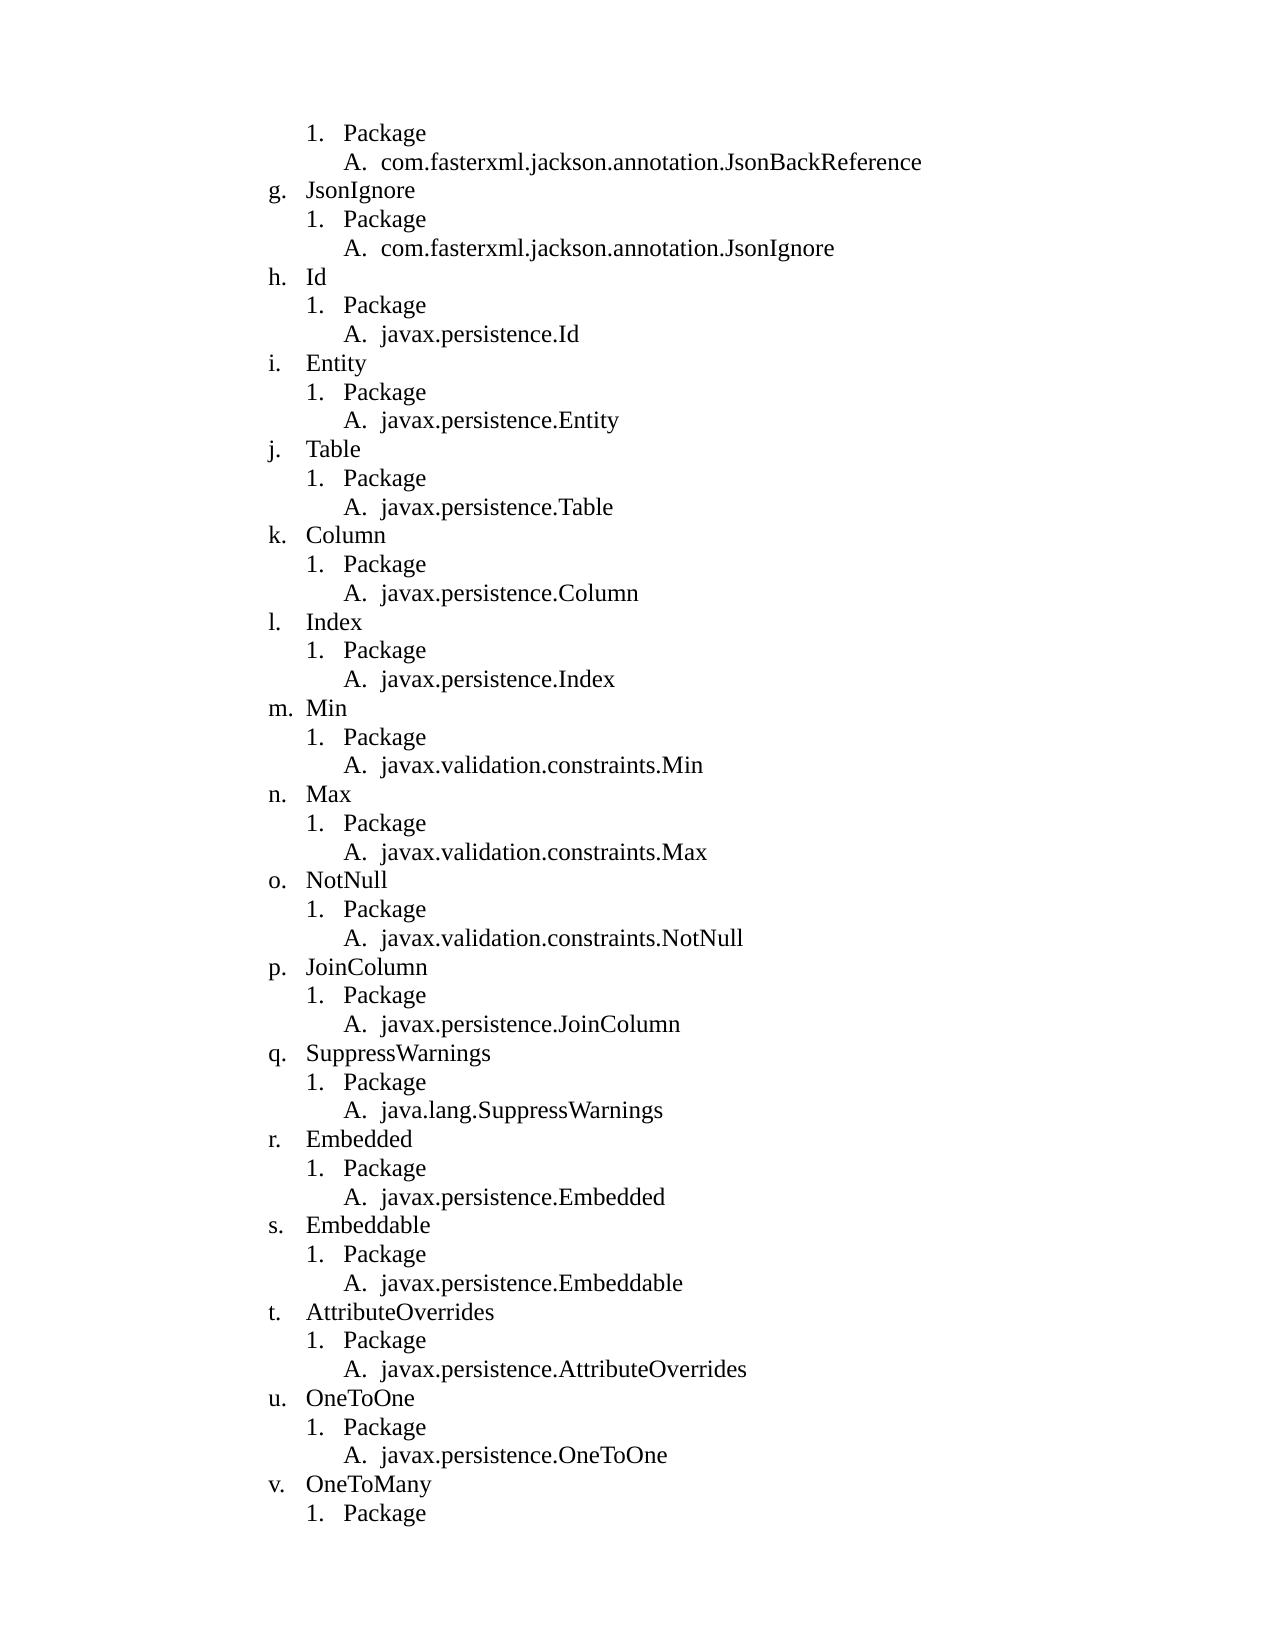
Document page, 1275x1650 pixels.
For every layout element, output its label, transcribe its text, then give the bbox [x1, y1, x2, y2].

list javax.persistence.Embeddable [343, 1268, 1157, 1297]
list Min [268, 693, 1157, 722]
list OneToOne [268, 1383, 1157, 1412]
list Package [306, 1153, 1157, 1182]
list javax.persistence.Table [343, 492, 1157, 521]
list javax.persistence.AttributeOverrides [343, 1354, 1157, 1383]
list JsonIgnore [268, 176, 1157, 204]
list Package [306, 1498, 1157, 1527]
list Package [306, 1067, 1157, 1096]
list com.fasterxml.jackson.annotation.JsonIgnore [343, 233, 1157, 262]
list Id [268, 262, 1157, 291]
list Index [268, 607, 1157, 636]
list Package [306, 377, 1157, 406]
list com.fasterxml.jackson.annotation.JsonBackReference [343, 147, 1157, 176]
list javax.persistence.Column [343, 578, 1157, 607]
list javax.validation.constraints.NotNull [343, 923, 1157, 952]
list Entity [268, 348, 1157, 377]
list javax.persistence.Id [343, 319, 1157, 348]
list Package [306, 1326, 1157, 1354]
list Embedded [268, 1124, 1157, 1153]
list Package [306, 1239, 1157, 1268]
list NotNull [268, 866, 1157, 894]
list javax.persistence.Entity [343, 406, 1157, 434]
list JoinColumn [268, 952, 1157, 981]
list Package [306, 549, 1157, 578]
list Package [306, 204, 1157, 233]
list SuppressWarnings [268, 1038, 1157, 1067]
list Package [306, 808, 1157, 837]
list javax.persistence.Index [343, 664, 1157, 693]
list Package [306, 981, 1157, 1009]
list Package [306, 636, 1157, 664]
list Table [268, 434, 1157, 463]
list javax.persistence.Embedded [343, 1182, 1157, 1211]
list Package [306, 1412, 1157, 1441]
list OneToMany [268, 1469, 1157, 1498]
list java.lang.SuppressWarnings [343, 1096, 1157, 1124]
list AttributeOverrides [268, 1297, 1157, 1326]
list javax.validation.constraints.Max [343, 837, 1157, 866]
list Package [306, 291, 1157, 319]
list Column [268, 521, 1157, 549]
list Package [306, 463, 1157, 492]
list javax.persistence.JoinColumn [343, 1009, 1157, 1038]
list Embeddable [268, 1211, 1157, 1239]
list Package [306, 722, 1157, 751]
list Max [268, 779, 1157, 808]
list Package [306, 118, 1157, 147]
list Package [306, 894, 1157, 923]
list javax.persistence.OneToOne [343, 1441, 1157, 1469]
list javax.validation.constraints.Min [343, 751, 1157, 779]
